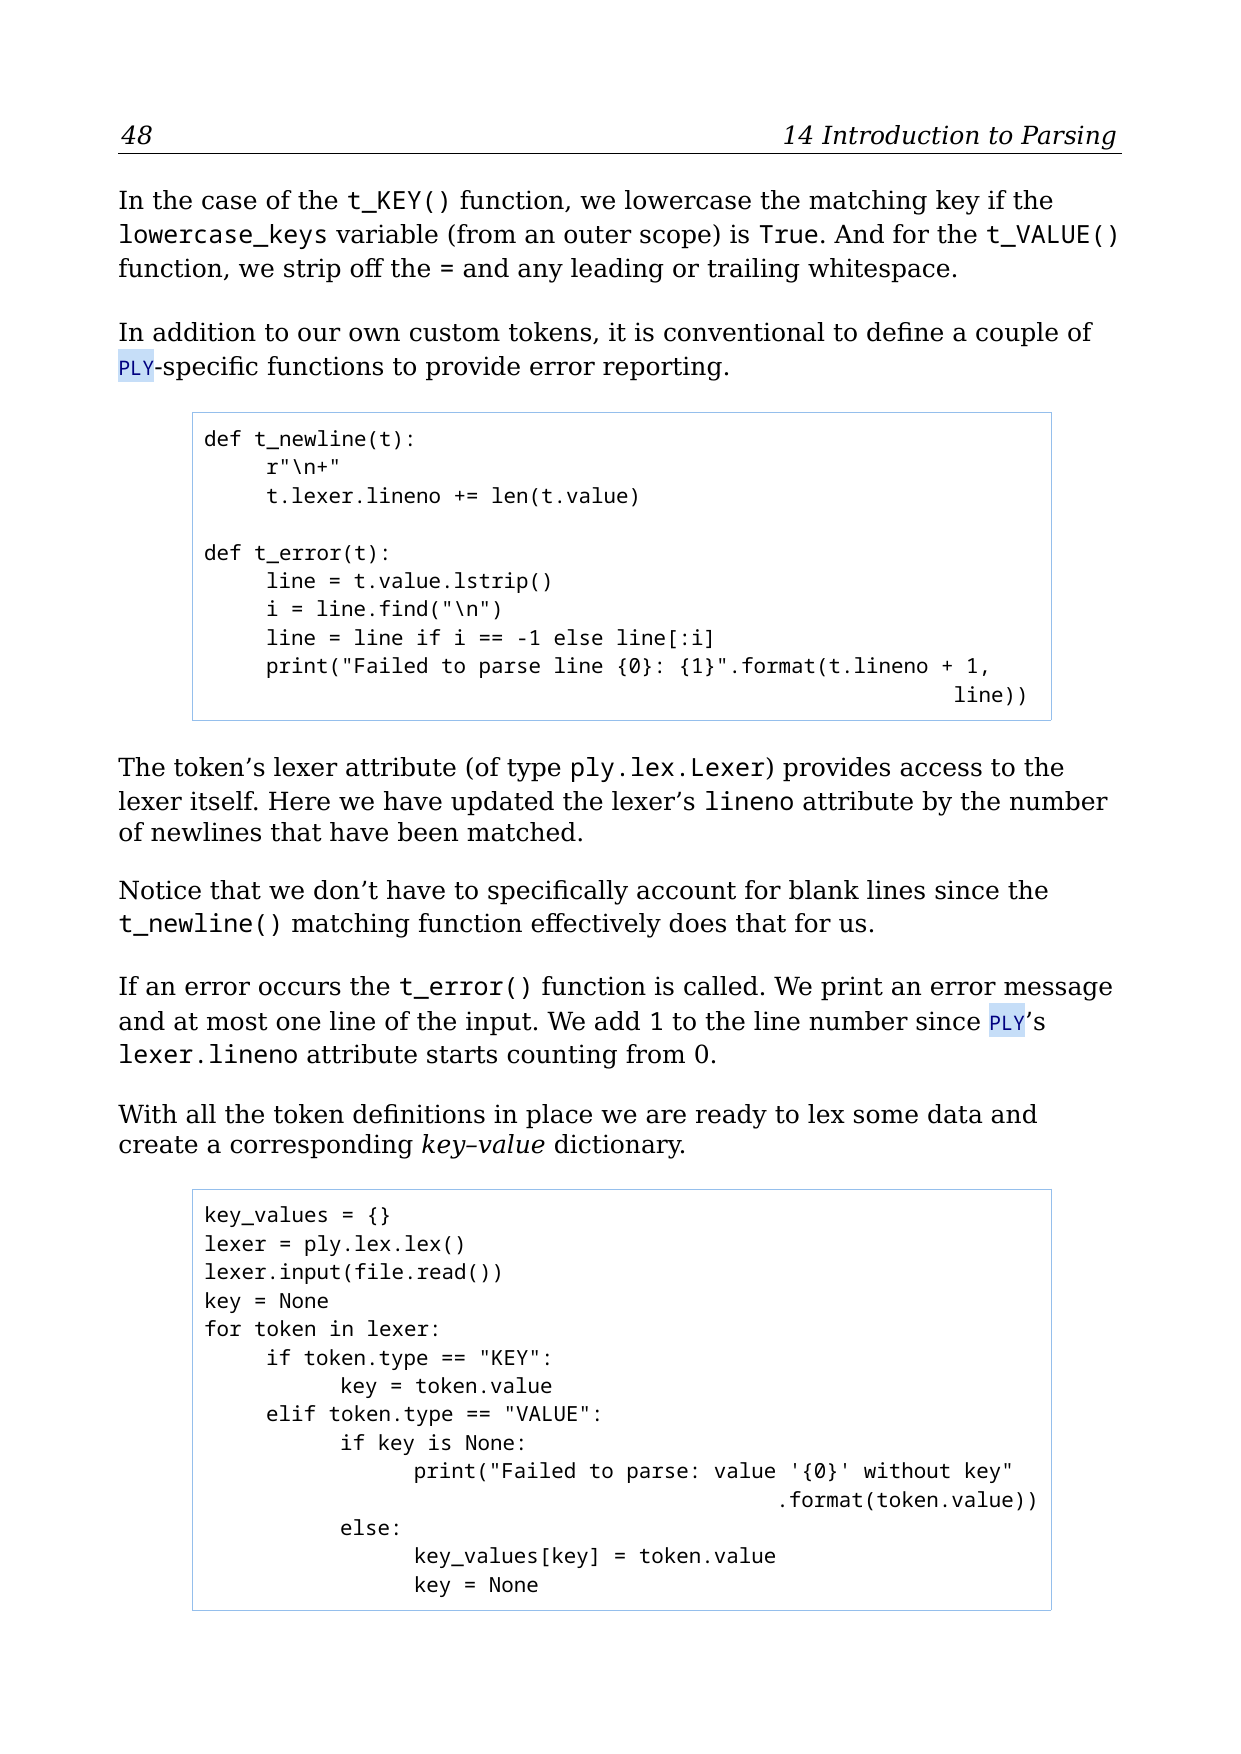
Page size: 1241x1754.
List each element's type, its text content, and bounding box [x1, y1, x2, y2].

text With all the token definitions in place we are ready to lex some data and create a corresponding key–value dictionary. [118, 1101, 1122, 1159]
text for token in lexer: [193, 1302, 1051, 1331]
text print("Failed to parse line {0}: {1}".format(t.lineno + 1, [193, 639, 1051, 668]
text key_values[key] = token.value [193, 1530, 1051, 1558]
text key = None [193, 1274, 1051, 1302]
text Notice that we don’t have to specifically account for blank lines since the t_newline() matching function effectively does that for us. [118, 876, 1122, 939]
text lexer = ply.lex.lex() [193, 1217, 1051, 1245]
text line)) [193, 668, 1051, 720]
text line = line if i == -1 else line[:i] [193, 611, 1051, 639]
text .format(token.value)) [193, 1473, 1051, 1501]
text t.lexer.lineno += len(t.value) [193, 469, 1051, 497]
text The token’s lexer attribute (of type ply.lex.Lexer) provides access to the lexer itself. Here we have updated the lexer’s lineno attribute by the number of newlines that have been matched. [118, 749, 1122, 847]
text print("Failed to parse: value '{0}' without key" [193, 1444, 1051, 1473]
text elif token.type == "VALUE": [193, 1388, 1051, 1416]
text r"\n+" [193, 440, 1051, 469]
text if key is None: [193, 1416, 1051, 1444]
text In addition to our own custom tokens, it is conventional to define a couple of ply-specific functions to provide error reporting. [118, 314, 1122, 382]
text if token.type == "KEY": [193, 1331, 1051, 1359]
text lexer.input(file.read()) [193, 1245, 1051, 1274]
text i = line.find("\n") [193, 583, 1051, 611]
text def t_newline(t): [193, 413, 1051, 440]
text else: [193, 1501, 1051, 1530]
text key = None [193, 1558, 1051, 1610]
text def t_error(t): [193, 526, 1051, 554]
text In the case of the t_KEY() function, we lowercase the matching key if the lowercase_keys variable (from an outer scope) is True. And for the t_VALUE() function, we strip off the = and any leading or trailing whitespace. [118, 183, 1122, 285]
text If an error occurs the t_error() function is called. We print an error message and at most one line of the input. We add 1 to the line number since ply’s lexer.lineno attribute starts counting from 0. [118, 969, 1122, 1071]
text key = token.value [193, 1359, 1051, 1388]
text line = t.value.lstrip() [193, 554, 1051, 583]
text key_values = {} [193, 1190, 1051, 1217]
